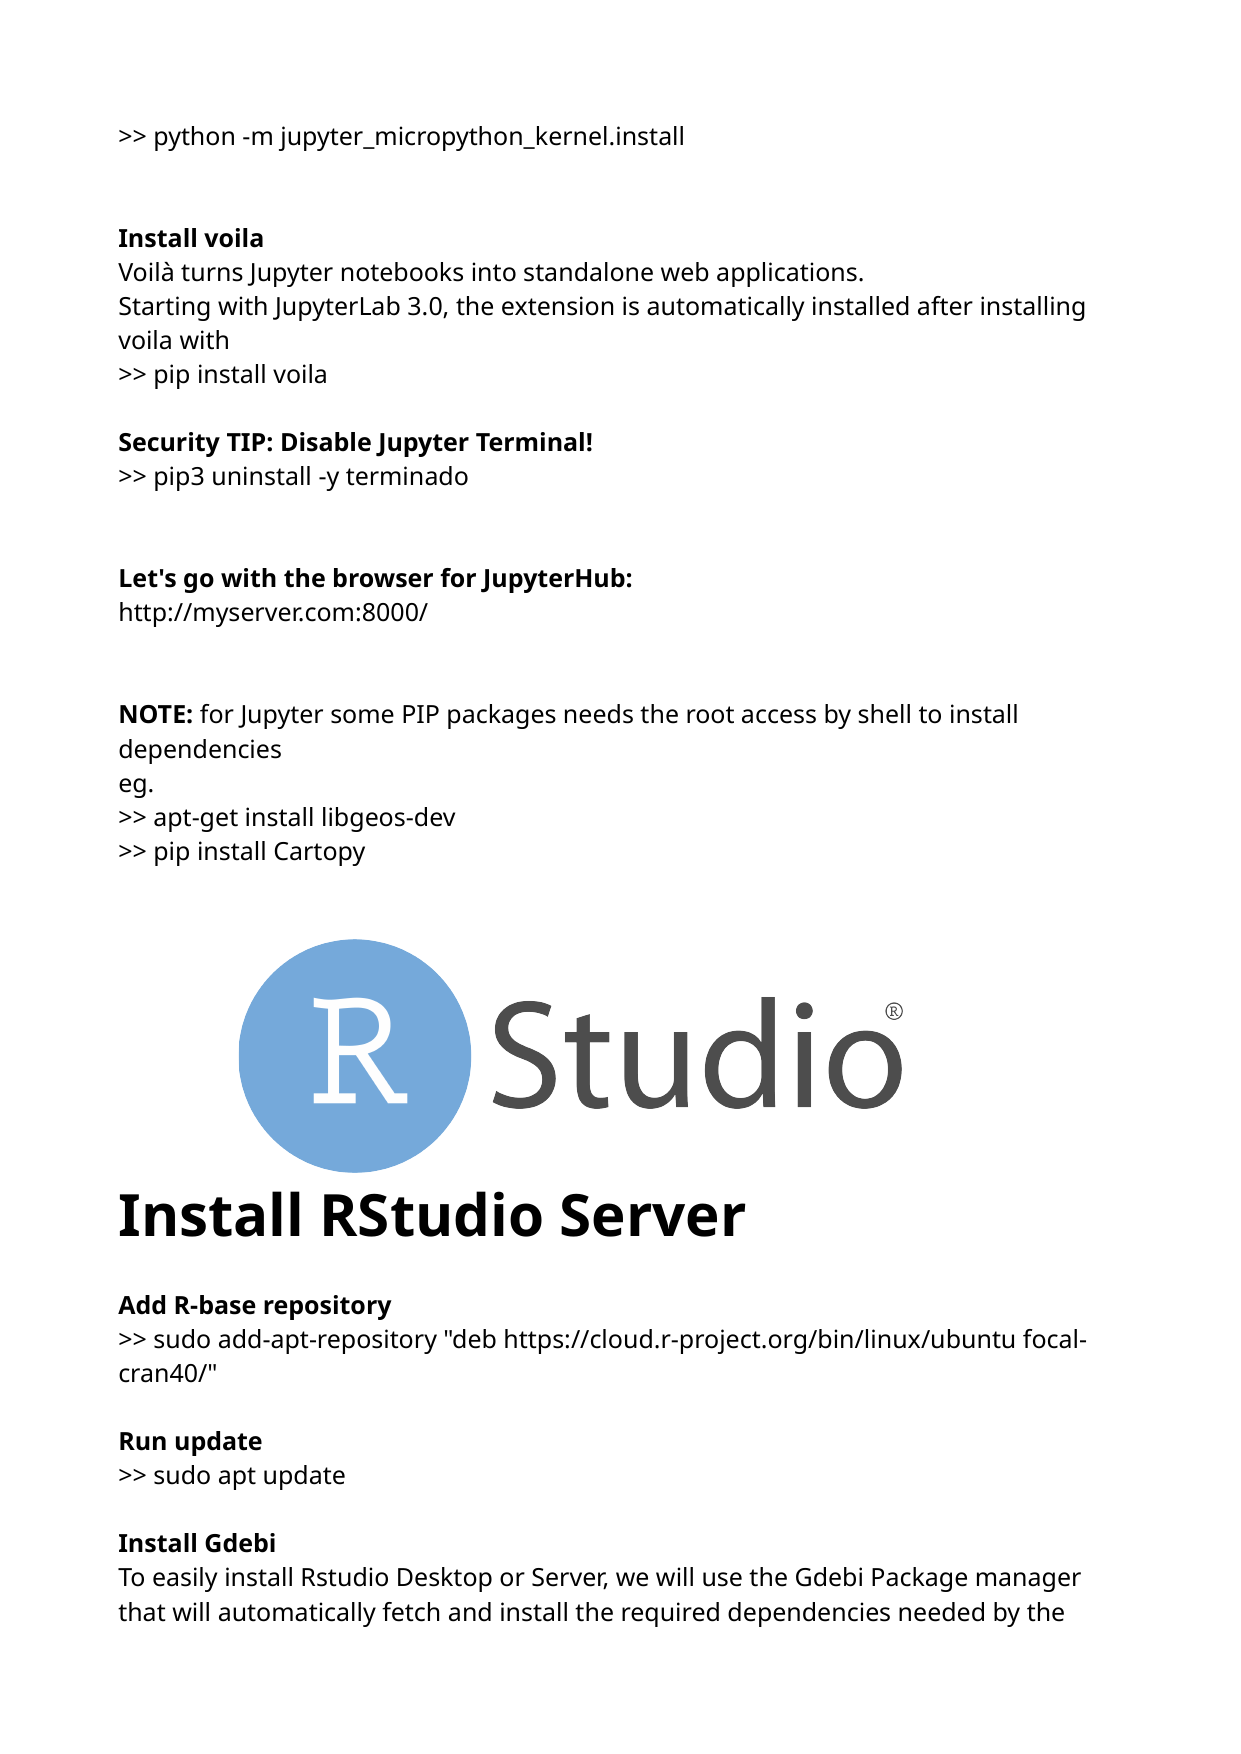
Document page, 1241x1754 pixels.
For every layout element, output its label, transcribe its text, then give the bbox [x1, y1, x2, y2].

text >> python -m jupyter_micropython_kernel.install [118, 118, 1122, 186]
picture [238, 939, 903, 1173]
text Install RStudio Server Add R-base repository >> sudo add-apt-repository "deb https://cloud.r-project.org/bin/linux/ubuntu focal-cran40/" Run update >> sudo apt update Install Gdebi To easily install Rstudio Desktop or Server, we will use the Gdebi Package manager that will automatically fetch and install the required dependencies needed by the [118, 1174, 1122, 1628]
text Install voila Voilà turns Jupyter notebooks into standalone web applications. Starting with JupyterLab 3.0, the extension is automatically installed after installing voila with >> pip install voila Security TIP: Disable Jupyter Terminal! >> pip3 uninstall -y terminado [118, 186, 1122, 527]
text NOTE: for Jupyter some PIP packages needs the root access by shell to install dependencies eg. >> apt-get install libgeos-dev >> pip install Cartopy [118, 663, 1122, 902]
text Let's go with the browser for JupyterHub: http://myserver.com:8000/ [118, 527, 1122, 663]
